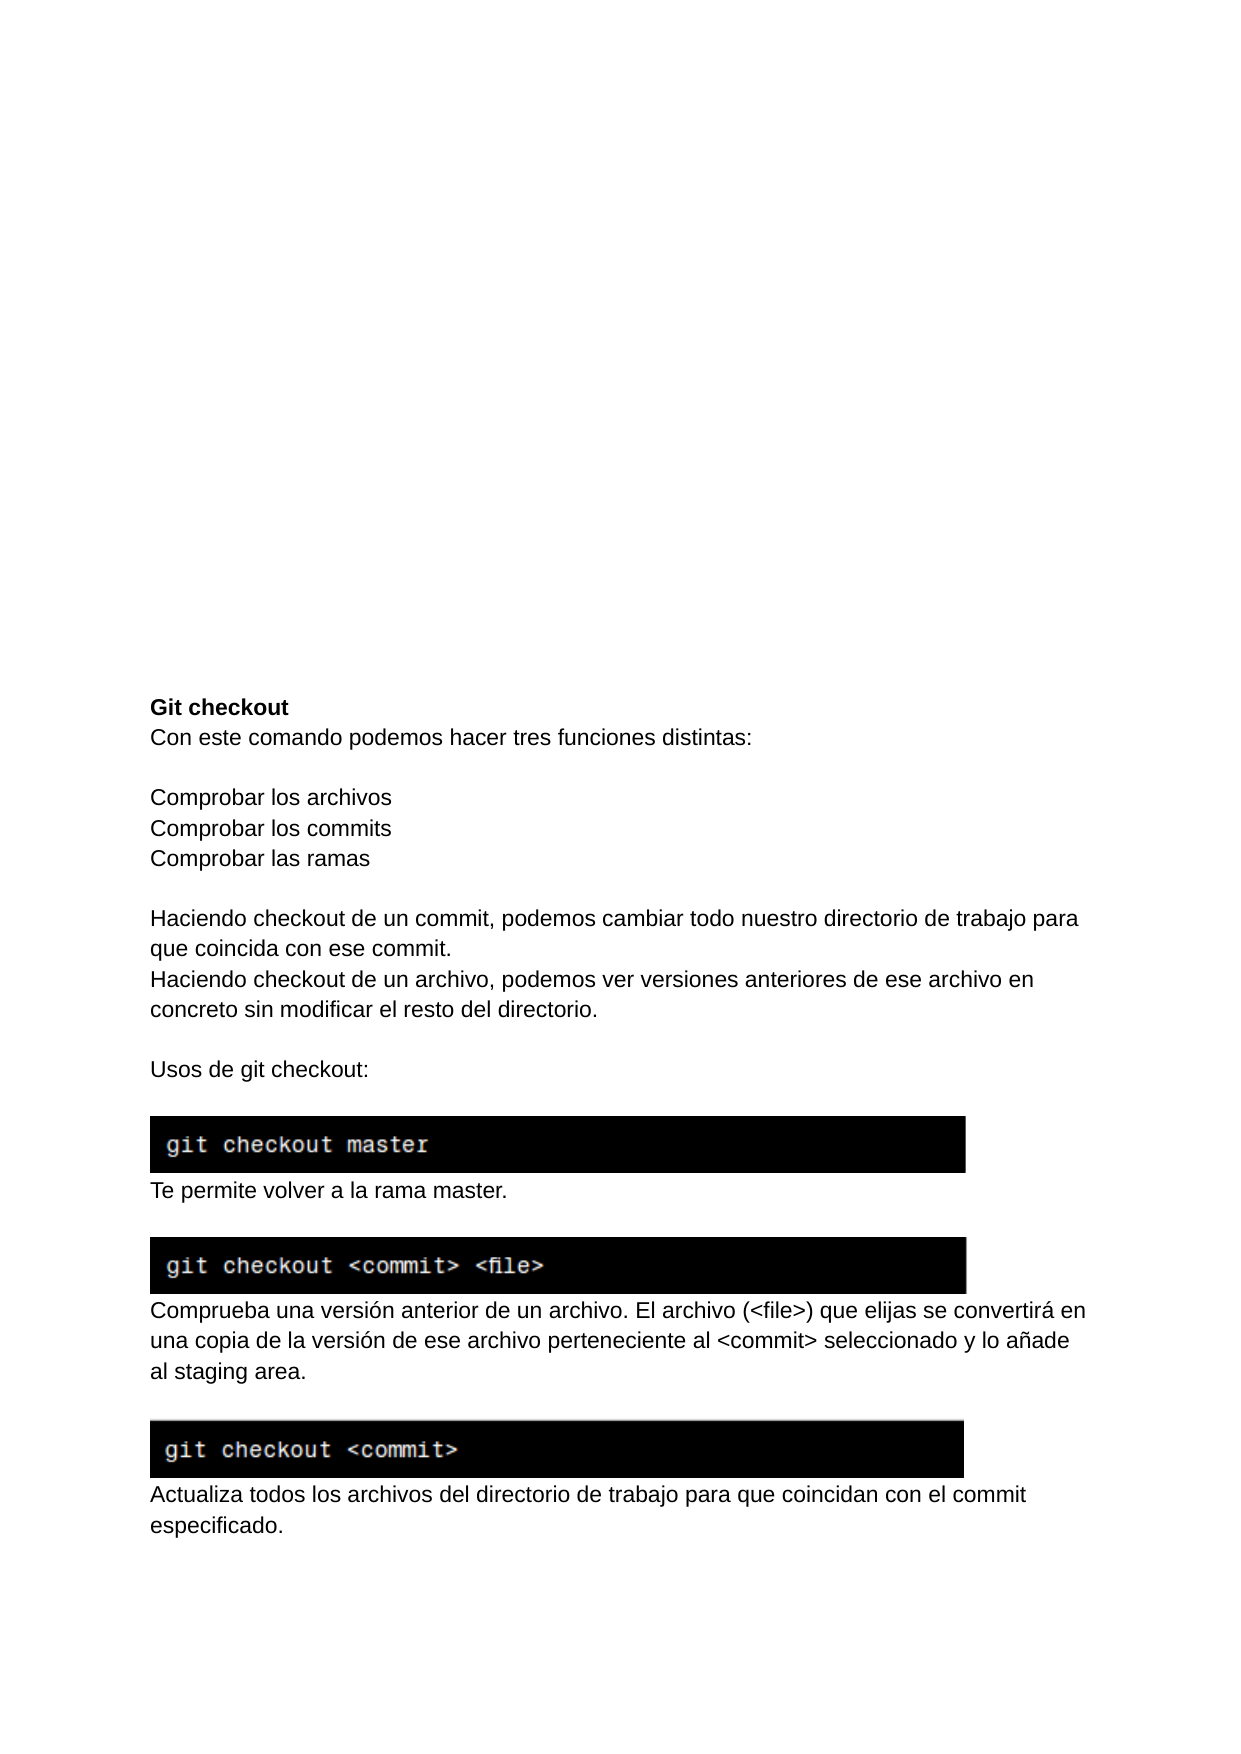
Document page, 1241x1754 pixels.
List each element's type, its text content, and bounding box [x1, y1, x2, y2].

text Comprueba una versión anterior de un archivo. El archivo (<file>) que elijas se convertirá en una copia de la versión de ese archivo perteneciente al <commit> seleccionado y lo añade al staging area. [150, 1297, 1090, 1384]
text Git checkout [150, 694, 1090, 720]
text Haciendo checkout de un archivo, podemos ver versiones anteriores de ese archivo en concreto sin modificar el resto del directorio. [150, 966, 1090, 1022]
text Comprobar los archivos [150, 784, 1090, 811]
text Usos de git checkout: [150, 1056, 1090, 1083]
picture [150, 1237, 968, 1294]
text Haciendo checkout de un commit, podemos cambiar todo nuestro directorio de trabajo para que coincida con ese commit. [150, 905, 1090, 962]
text Actualiza todos los archivos del directorio de trabajo para que coincidan con el commit especificado. [150, 1481, 1090, 1538]
text Comprobar las ramas [150, 845, 1090, 871]
picture [150, 1116, 966, 1173]
picture [150, 1418, 964, 1478]
text Te permite volver a la rama master. [150, 1177, 1090, 1203]
text Comprobar los commits [150, 814, 1090, 841]
text Con este comando podemos hacer tres funciones distintas: [150, 724, 1090, 750]
